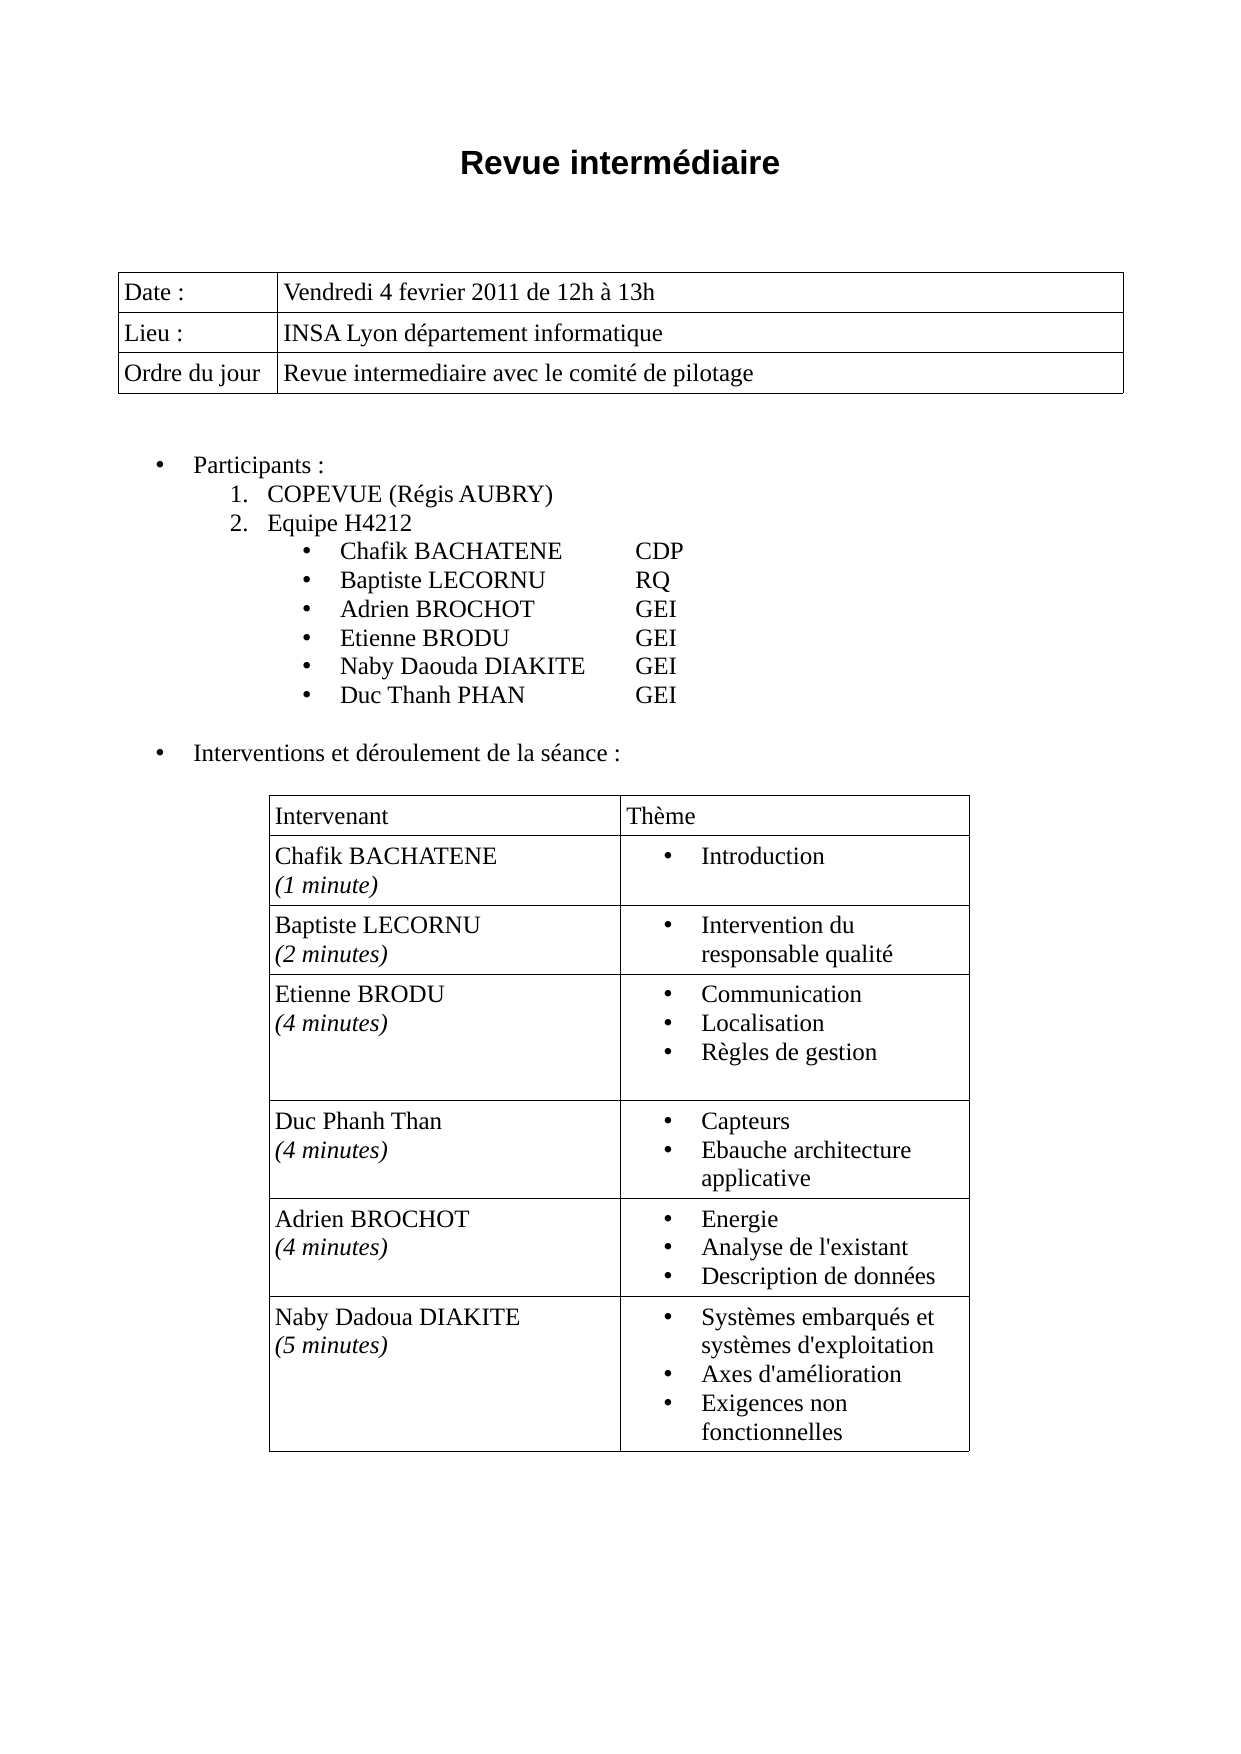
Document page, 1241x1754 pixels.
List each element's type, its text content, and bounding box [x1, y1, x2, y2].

table_cell Revue intermediaire avec le comité de pilotage [278, 353, 1123, 392]
list Participants : [156, 450, 1122, 479]
table_cell Naby Dadoua DIAKITE (5 minutes) [270, 1297, 620, 1451]
table_cell Etienne BRODU (4 minutes) [270, 975, 620, 1100]
table_cell Lieu : [119, 313, 277, 352]
table_cell Energie Analyse de l'existant Description de données [621, 1199, 969, 1296]
list Adrien BROCHOT GEI [302, 594, 1122, 623]
list Chafik BACHATENE CDP [302, 536, 1122, 565]
table_header Date : [119, 273, 277, 312]
table_header Thème [621, 796, 969, 835]
list COPEVUE (Régis AUBRY) [229, 479, 1122, 508]
subtitle Revue intermédiaire [118, 143, 1122, 259]
list Baptiste LECORNU RQ [302, 565, 1122, 594]
list Duc Thanh PHAN GEI [302, 680, 1122, 709]
list Etienne BRODU GEI [302, 623, 1122, 651]
table_cell Ordre du jour [119, 353, 277, 392]
list Interventions et déroulement de la séance : [156, 738, 1122, 795]
table_cell Baptiste LECORNU (2 minutes) [270, 906, 620, 973]
table_header Intervenant [270, 796, 620, 835]
table_cell Communication Localisation Règles de gestion [621, 975, 969, 1100]
list Naby Daouda DIAKITE GEI [302, 651, 1122, 680]
table_cell Adrien BROCHOT (4 minutes) [270, 1199, 620, 1296]
table_cell Duc Phanh Than (4 minutes) [270, 1101, 620, 1198]
list Equipe H4212 [229, 508, 1122, 536]
table_cell Introduction [621, 836, 969, 904]
table_cell Systèmes embarqués et systèmes d'exploitation Axes d'amélioration Exigences non fonctionnelles [621, 1297, 969, 1451]
table_cell Chafik BACHATENE (1 minute) [270, 836, 620, 904]
table_cell Intervention du responsable qualité [621, 906, 969, 973]
table_cell INSA Lyon département informatique [278, 313, 1123, 352]
table_cell Capteurs Ebauche architecture applicative [621, 1101, 969, 1198]
table_header Vendredi 4 fevrier 2011 de 12h à 13h [278, 273, 1123, 312]
